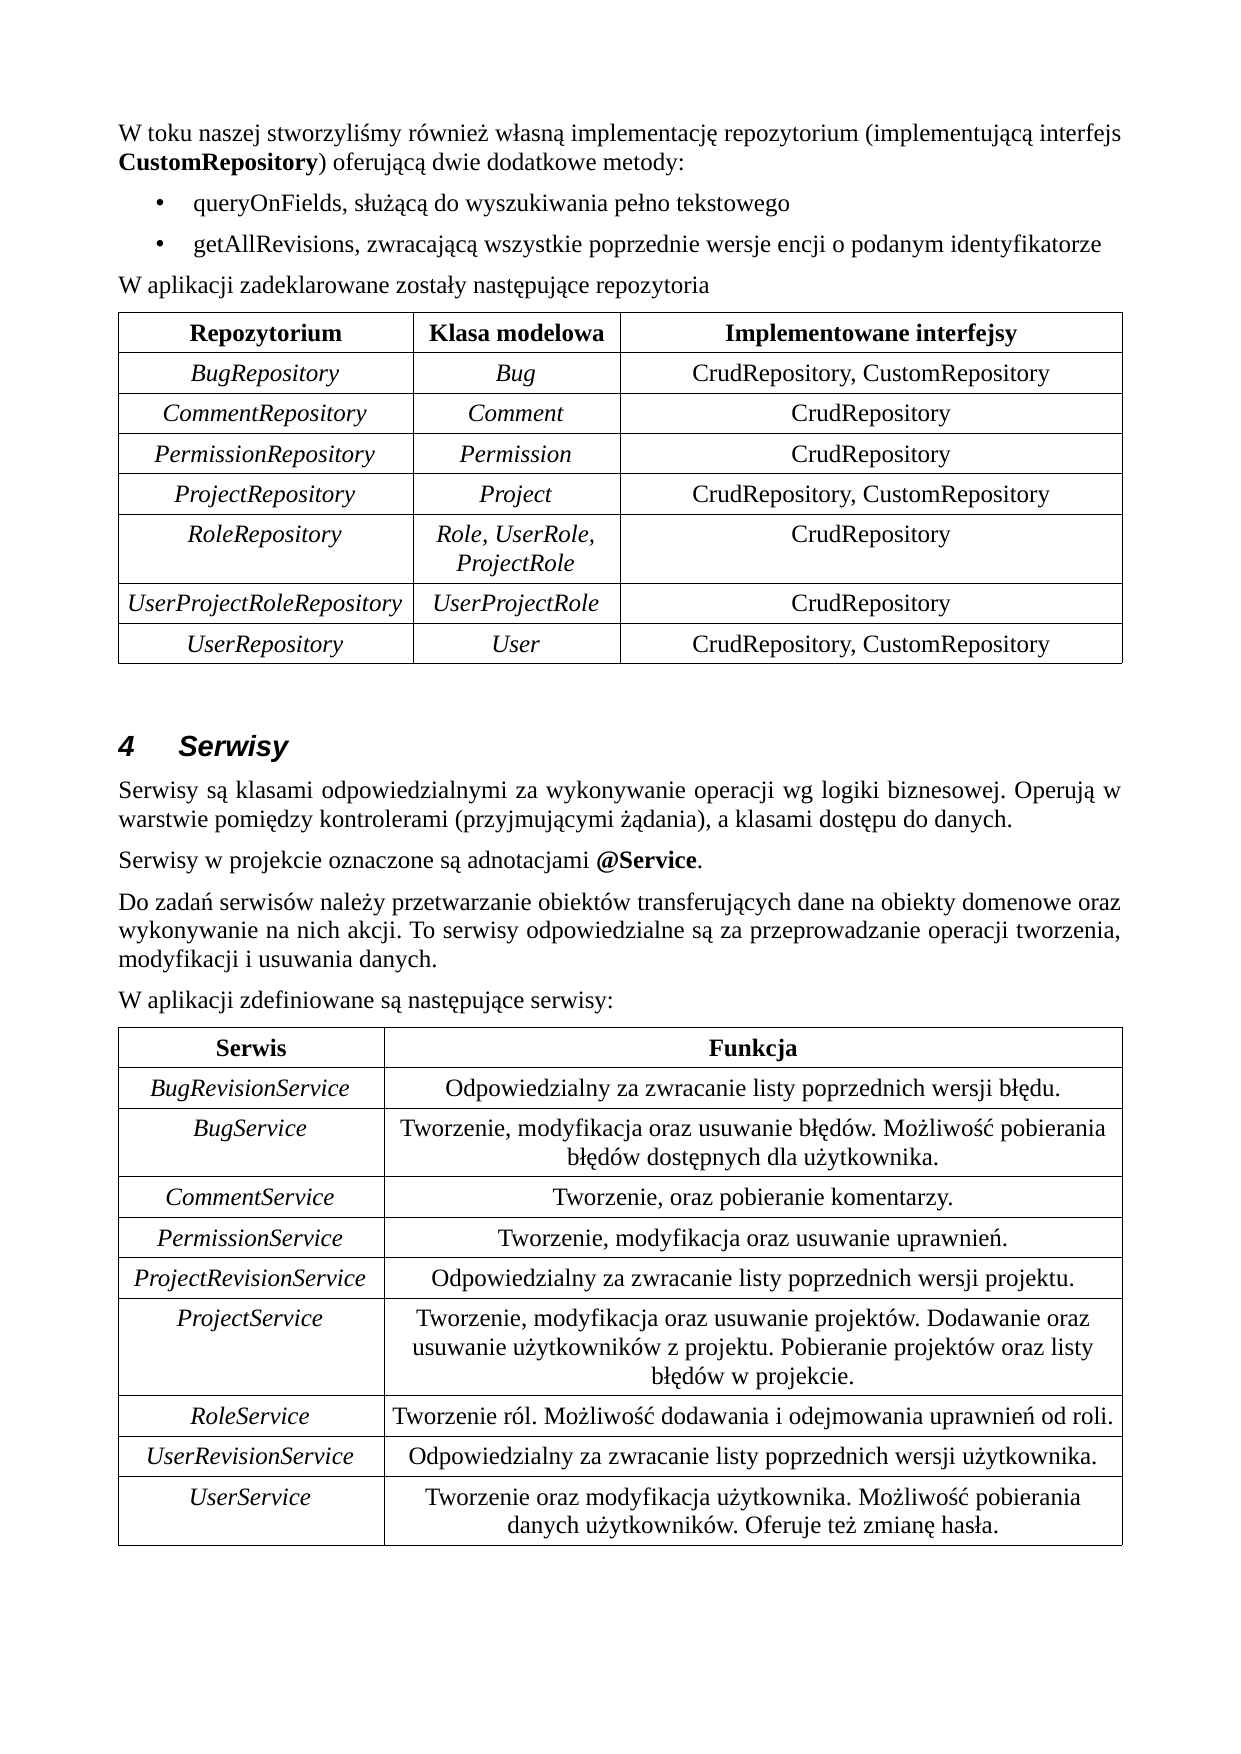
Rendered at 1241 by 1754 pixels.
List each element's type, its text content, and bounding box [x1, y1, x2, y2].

table_cell CommentService [119, 1177, 384, 1217]
table_cell Project [414, 474, 620, 513]
table_cell PermissionRepository [119, 434, 413, 473]
list queryOnFields, służącą do wyszukiwania pełno tekstowego [156, 188, 1122, 217]
table_cell Comment [414, 394, 620, 433]
table_cell Tworzenie, modyfikacja oraz usuwanie projektów. Dodawanie oraz usuwanie użytkowników z projektu. Pobieranie projektów oraz listy błędów w projekcie. [385, 1299, 1122, 1395]
table_cell CrudRepository [621, 515, 1122, 582]
table_cell Bug [414, 353, 620, 392]
table_cell UserRepository [119, 624, 413, 663]
table_cell Tworzenie, modyfikacja oraz usuwanie błędów. Możliwość pobierania błędów dostępnych dla użytkownika. [385, 1109, 1122, 1176]
table_cell ProjectRepository [119, 474, 413, 513]
table_header Funkcja [385, 1028, 1122, 1067]
table_cell CrudRepository [621, 394, 1122, 433]
table_header Repozytorium [119, 313, 413, 352]
table_cell CrudRepository [621, 584, 1122, 623]
table_cell ProjectRevisionService [119, 1258, 384, 1297]
table_cell RoleService [119, 1396, 384, 1436]
table_cell BugRevisionService [119, 1068, 384, 1107]
table_header Implementowane interfejsy [621, 313, 1122, 352]
table_cell Role, UserRole, ProjectRole [414, 515, 620, 582]
table_cell User [414, 624, 620, 663]
table_cell Tworzenie, oraz pobieranie komentarzy. [385, 1177, 1122, 1217]
table_cell Tworzenie ról. Możliwość dodawania i odejmowania uprawnień od roli. [385, 1396, 1122, 1436]
table_cell Tworzenie, modyfikacja oraz usuwanie uprawnień. [385, 1218, 1122, 1257]
table_cell BugRepository [119, 353, 413, 392]
table_cell Odpowiedzialny za zwracanie listy poprzednich wersji błędu. [385, 1068, 1122, 1107]
table_cell CrudRepository [621, 434, 1122, 473]
subtitle Serwisy [118, 729, 1122, 763]
table_cell UserService [119, 1477, 384, 1545]
table_cell PermissionService [119, 1218, 384, 1257]
table_cell UserProjectRoleRepository [119, 584, 413, 623]
text Serwisy w projekcie oznaczone są adnotacjami @Service. [118, 846, 1122, 874]
table_cell CrudRepository, CustomRepository [621, 474, 1122, 513]
table_cell RoleRepository [119, 515, 413, 582]
table_cell Odpowiedzialny za zwracanie listy poprzednich wersji użytkownika. [385, 1437, 1122, 1476]
table_cell Odpowiedzialny za zwracanie listy poprzednich wersji projektu. [385, 1258, 1122, 1297]
table_header Klasa modelowa [414, 313, 620, 352]
text W aplikacji zdefiniowane są następujące serwisy: [118, 986, 1122, 1014]
table_cell ProjectService [119, 1299, 384, 1395]
table_cell CommentRepository [119, 394, 413, 433]
table_cell Tworzenie oraz modyfikacja użytkownika. Możliwość pobierania danych użytkowników. Oferuje też zmianę hasła. [385, 1477, 1122, 1545]
table_cell BugService [119, 1109, 384, 1176]
text Do zadań serwisów należy przetwarzanie obiektów transferujących dane na obiekty domenowe oraz wykonywanie na nich akcji. To serwisy odpowiedzialne są za przeprowadzanie operacji tworzenia, modyfikacji i usuwania danych. [118, 887, 1122, 973]
text W aplikacji zadeklarowane zostały następujące repozytoria [118, 271, 1122, 299]
table_cell UserRevisionService [119, 1437, 384, 1476]
text Serwisy są klasami odpowiedzialnymi za wykonywanie operacji wg logiki biznesowej. Operują w warstwie pomiędzy kontrolerami (przyjmującymi żądania), a klasami dostępu do danych. [118, 776, 1122, 833]
table_cell CrudRepository, CustomRepository [621, 624, 1122, 663]
table_cell UserProjectRole [414, 584, 620, 623]
text W toku naszej stworzyliśmy również własną implementację repozytorium (implementującą interfejs CustomRepository) oferującą dwie dodatkowe metody: [118, 118, 1122, 176]
list getAllRevisions, zwracającą wszystkie poprzednie wersje encji o podanym identyfikatorze [156, 229, 1122, 258]
table_cell CrudRepository, CustomRepository [621, 353, 1122, 392]
table_cell Permission [414, 434, 620, 473]
table_header Serwis [119, 1028, 384, 1067]
